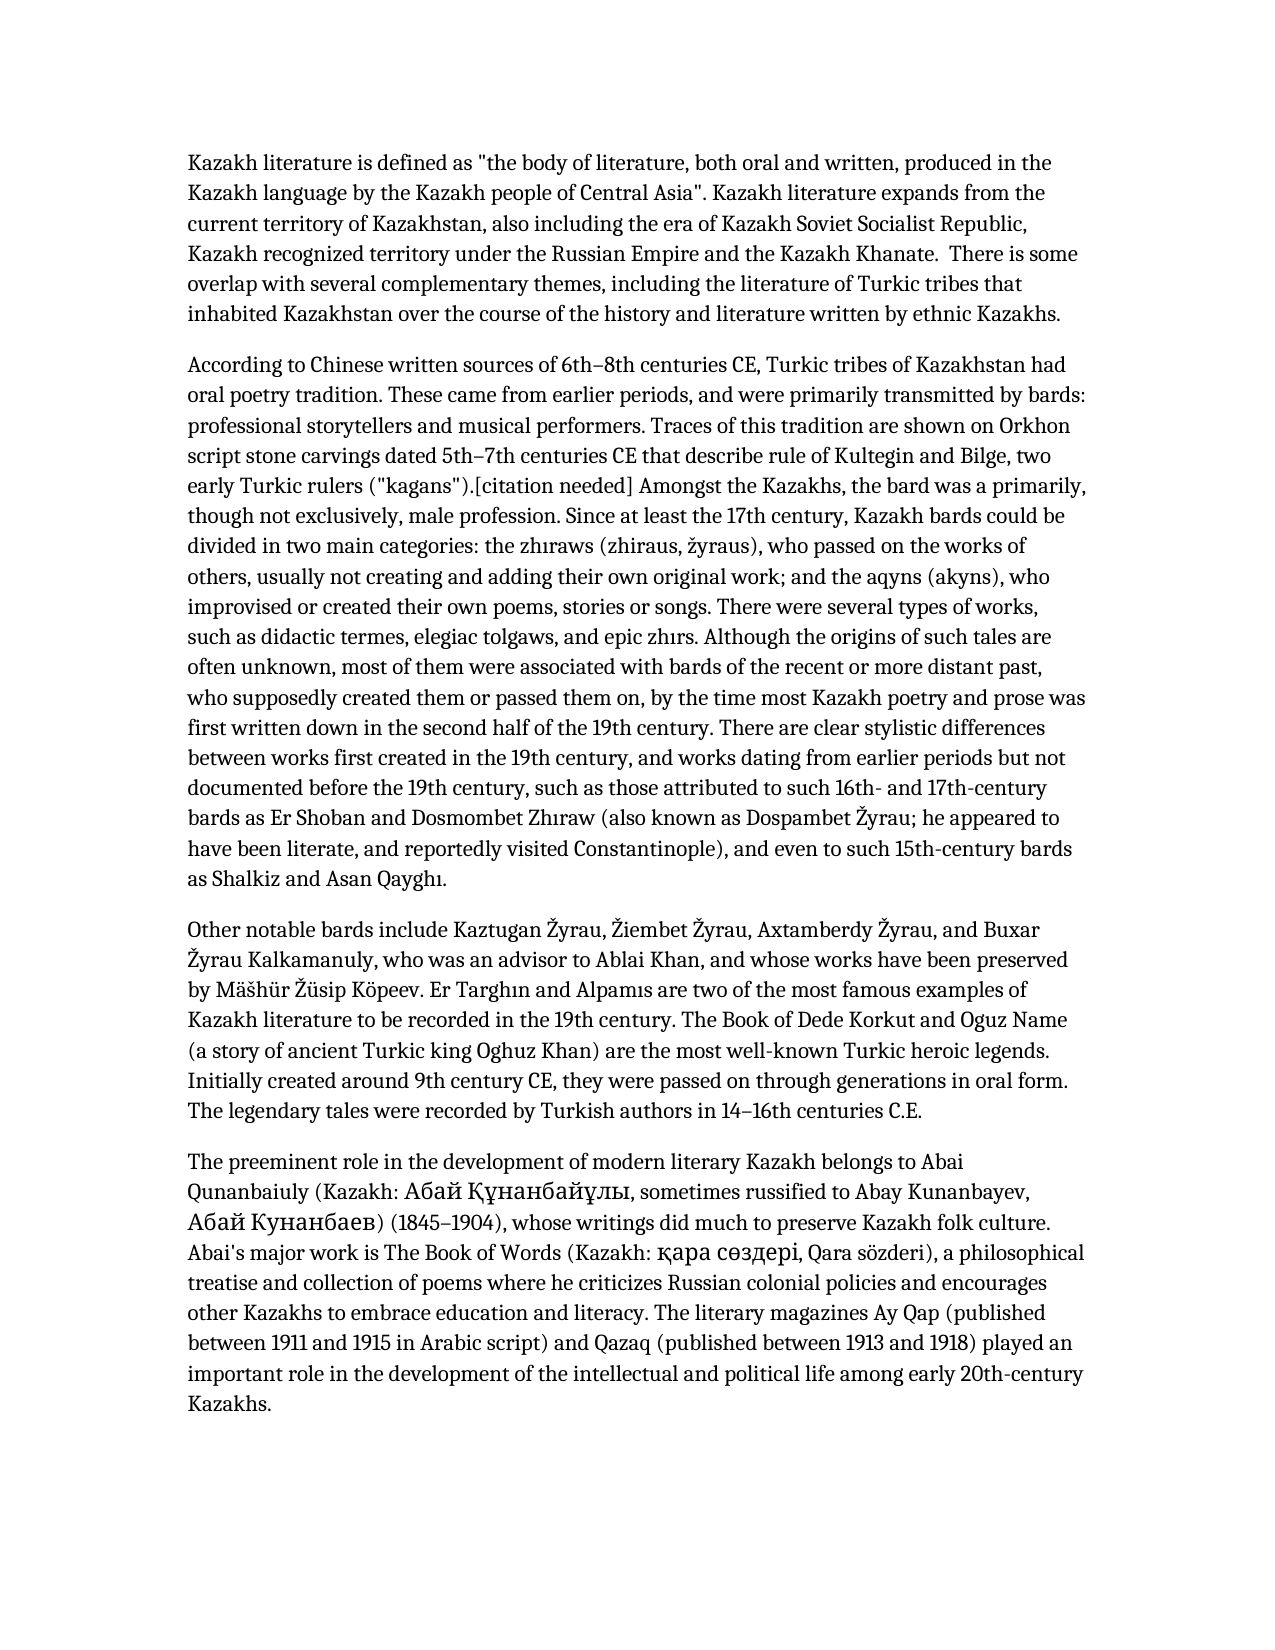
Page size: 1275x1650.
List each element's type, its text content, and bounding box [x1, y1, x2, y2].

text The preeminent role in the development of modern literary Kazakh belongs to Abai Qunanbaiuly (Kazakh: Абай Құнанбайұлы, sometimes russified to Abay Kunanbayev, Абай Кунанбаев) (1845–1904), whose writings did much to preserve Kazakh folk culture. Abai's major work is The Book of Words (Kazakh: қара сөздері, Qara sözderi), a philosophical treatise and collection of poems where he criticizes Russian colonial policies and encourages other Kazakhs to embrace education and literacy. The literary magazines Ay Qap (published between 1911 and 1915 in Arabic script) and Qazaq (published between 1913 and 1918) played an important role in the development of the intellectual and political life among early 20th-century Kazakhs. [187, 1149, 1087, 1417]
text According to Chinese written sources of 6th–8th centuries CE, Turkic tribes of Kazakhstan had oral poetry tradition. These came from earlier periods, and were primarily transmitted by bards: professional storytellers and musical performers. Traces of this tradition are shown on Orkhon script stone carvings dated 5th–7th centuries CE that describe rule of Kultegin and Bilge, two early Turkic rulers ("kagans").[citation needed] Amongst the Kazakhs, the bard was a primarily, though not exclusively, male profession. Since at least the 17th century, Kazakh bards could be divided in two main categories: the zhıraws (zhiraus, žyraus), who passed on the works of others, usually not creating and adding their own original work; and the aqyns (akyns), who improvised or created their own poems, stories or songs. There were several types of works, such as didactic termes, elegiac tolgaws, and epic zhırs. Although the origins of such tales are often unknown, most of them were associated with bards of the recent or more distant past, who supposedly created them or passed them on, by the time most Kazakh poetry and prose was first written down in the second half of the 19th century. There are clear stylistic differences between works first created in the 19th century, and works dating from earlier periods but not documented before the 19th century, such as those attributed to such 16th- and 17th-century bards as Er Shoban and Dosmombet Zhıraw (also known as Dospambet Žyrau; he appeared to have been literate, and reportedly visited Constantinople), and even to such 15th-century bards as Shalkiz and Asan Qayghı. [187, 352, 1087, 892]
text Other notable bards include Kaztugan Žyrau, Žiembet Žyrau, Axtamberdy Žyrau, and Buxar Žyrau Kalkamanuly, who was an advisor to Ablai Khan, and whose works have been preserved by Mäšhür Žüsip Köpeev. Er Targhın and Alpamıs are two of the most famous examples of Kazakh literature to be recorded in the 19th century. The Book of Dede Korkut and Oguz Name (a story of ancient Turkic king Oghuz Khan) are the most well-known Turkic heroic legends. Initially created around 9th century CE, they were passed on through generations in oral form. The legendary tales were recorded by Turkish authors in 14–16th centuries C.E. [187, 917, 1087, 1124]
text Kazakh literature is defined as "the body of literature, both oral and written, produced in the Kazakh language by the Kazakh people of Central Asia". Kazakh literature expands from the current territory of Kazakhstan, also including the era of Kazakh Soviet Socialist Republic, Kazakh recognized territory under the Russian Empire and the Kazakh Khanate. There is some overlap with several complementary themes, including the literature of Turkic tribes that inhabited Kazakhstan over the course of the history and literature written by ethnic Kazakhs. [187, 150, 1087, 327]
